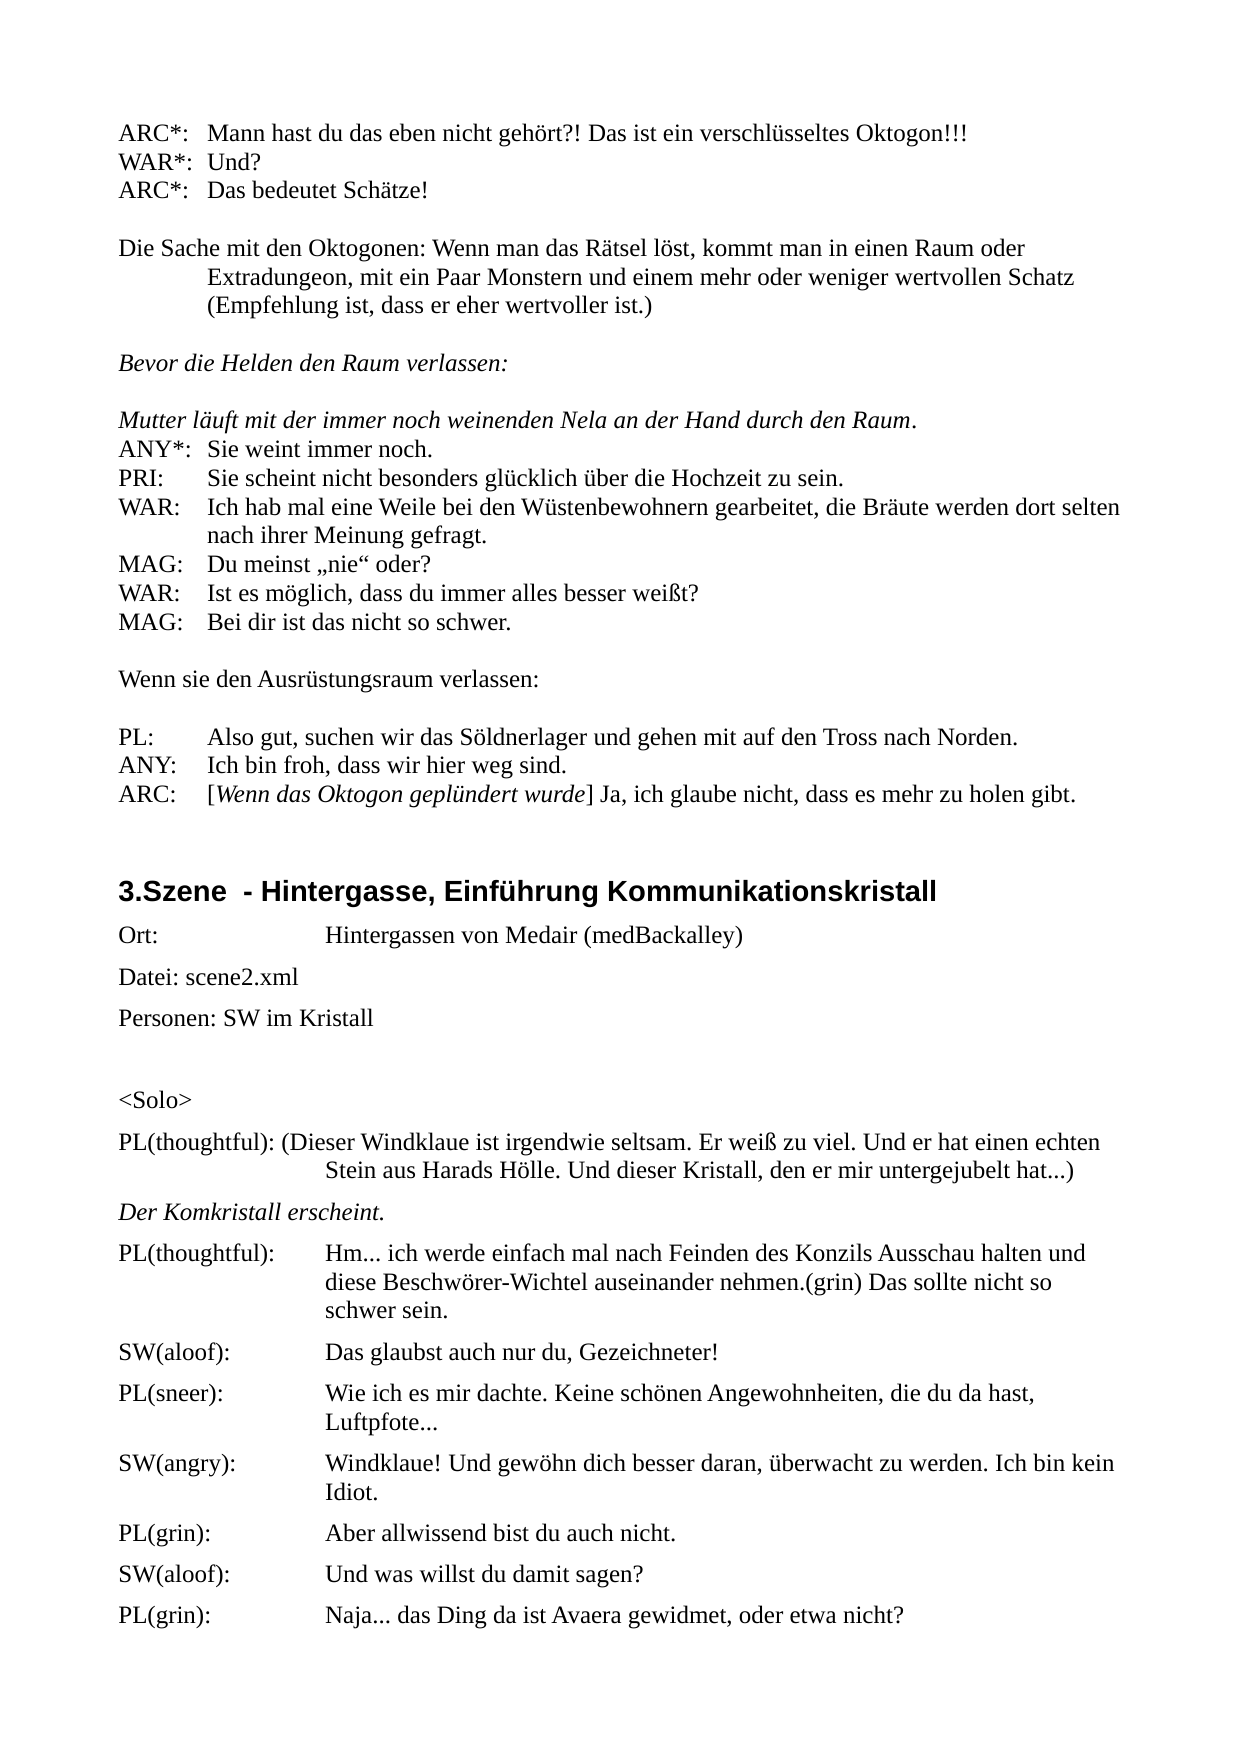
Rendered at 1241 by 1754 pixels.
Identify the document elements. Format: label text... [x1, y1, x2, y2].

text ARC*: Das bedeutet Schätze! [118, 176, 1122, 204]
text ARC*: Mann hast du das eben nicht gehört?! Das ist ein verschlüsseltes Oktogon!!! [118, 118, 1122, 147]
text PRI: Sie scheint nicht besonders glücklich über die Hochzeit zu sein. [118, 463, 1122, 492]
text Ort: Hintergassen von Medair (medBackalley) [118, 920, 1122, 949]
text WAR: Ich hab mal eine Weile bei den Wüstenbewohnern gearbeitet, die Bräute werden dort selten nach ihrer Meinung gefragt. [118, 492, 1122, 549]
text PL(thoughtful): Hm... ich werde einfach mal nach Feinden des Konzils Ausschau halten und diese Beschwörer-Wichtel auseinander nehmen.(grin) Das sollte nicht so schwer sein. [118, 1238, 1122, 1324]
text PL(thoughtful): (Dieser Windklaue ist irgendwie seltsam. Er weiß zu viel. Und er hat einen echten Stein aus Harads Hölle. Und dieser Kristall, den er mir untergejubelt hat...) [118, 1127, 1122, 1184]
text ANY: Ich bin froh, dass wir hier weg sind. [118, 751, 1122, 779]
text SW(aloof): Und was willst du damit sagen? [118, 1559, 1122, 1588]
text PL(grin): Aber allwissend bist du auch nicht. [118, 1518, 1122, 1547]
text WAR: Ist es möglich, dass du immer alles besser weißt? [118, 578, 1122, 607]
text Die Sache mit den Oktogonen: Wenn man das Rätsel löst, kommt man in einen Raum oder Extradungeon, mit ein Paar Monstern und einem mehr oder weniger wertvollen Schatz (Empfehlung ist, dass er eher wertvoller ist.) [118, 233, 1122, 319]
text MAG: Du meinst „nie“ oder? [118, 549, 1122, 578]
text ARC: [Wenn das Oktogon geplündert wurde] Ja, ich glaube nicht, dass es mehr zu holen gibt. [118, 779, 1122, 808]
text Wenn sie den Ausrüstungsraum verlassen: [118, 664, 1122, 693]
text SW(aloof): Das glaubst auch nur du, Gezeichneter! [118, 1337, 1122, 1365]
text PL: Also gut, suchen wir das Söldnerlager und gehen mit auf den Tross nach Norden. [118, 722, 1122, 751]
text SW(angry): Windklaue! Und gewöhn dich besser daran, überwacht zu werden. Ich bin kein Idiot. [118, 1448, 1122, 1505]
text MAG: Bei dir ist das nicht so schwer. [118, 607, 1122, 636]
text ANY*: Sie weint immer noch. [118, 434, 1122, 463]
text PL(grin): Naja... das Ding da ist Avaera gewidmet, oder etwa nicht? [118, 1600, 1122, 1629]
text Der Komkristall erscheint. [118, 1197, 1122, 1225]
subtitle Szene - Hintergasse, Einführung Kommunikationskristall [118, 874, 1122, 908]
text Datei: scene2.xml [118, 962, 1122, 990]
text Mutter läuft mit der immer noch weinenden Nela an der Hand durch den Raum. [118, 406, 1122, 434]
text PL(sneer): Wie ich es mir dachte. Keine schönen Angewohnheiten, die du da hast, Luftpfote... [118, 1378, 1122, 1435]
text Personen: SW im Kristall [118, 1003, 1122, 1032]
text WAR*: Und? [118, 147, 1122, 176]
text Bevor die Helden den Raum verlassen: [118, 348, 1122, 377]
text <Solo> [118, 1085, 1122, 1114]
